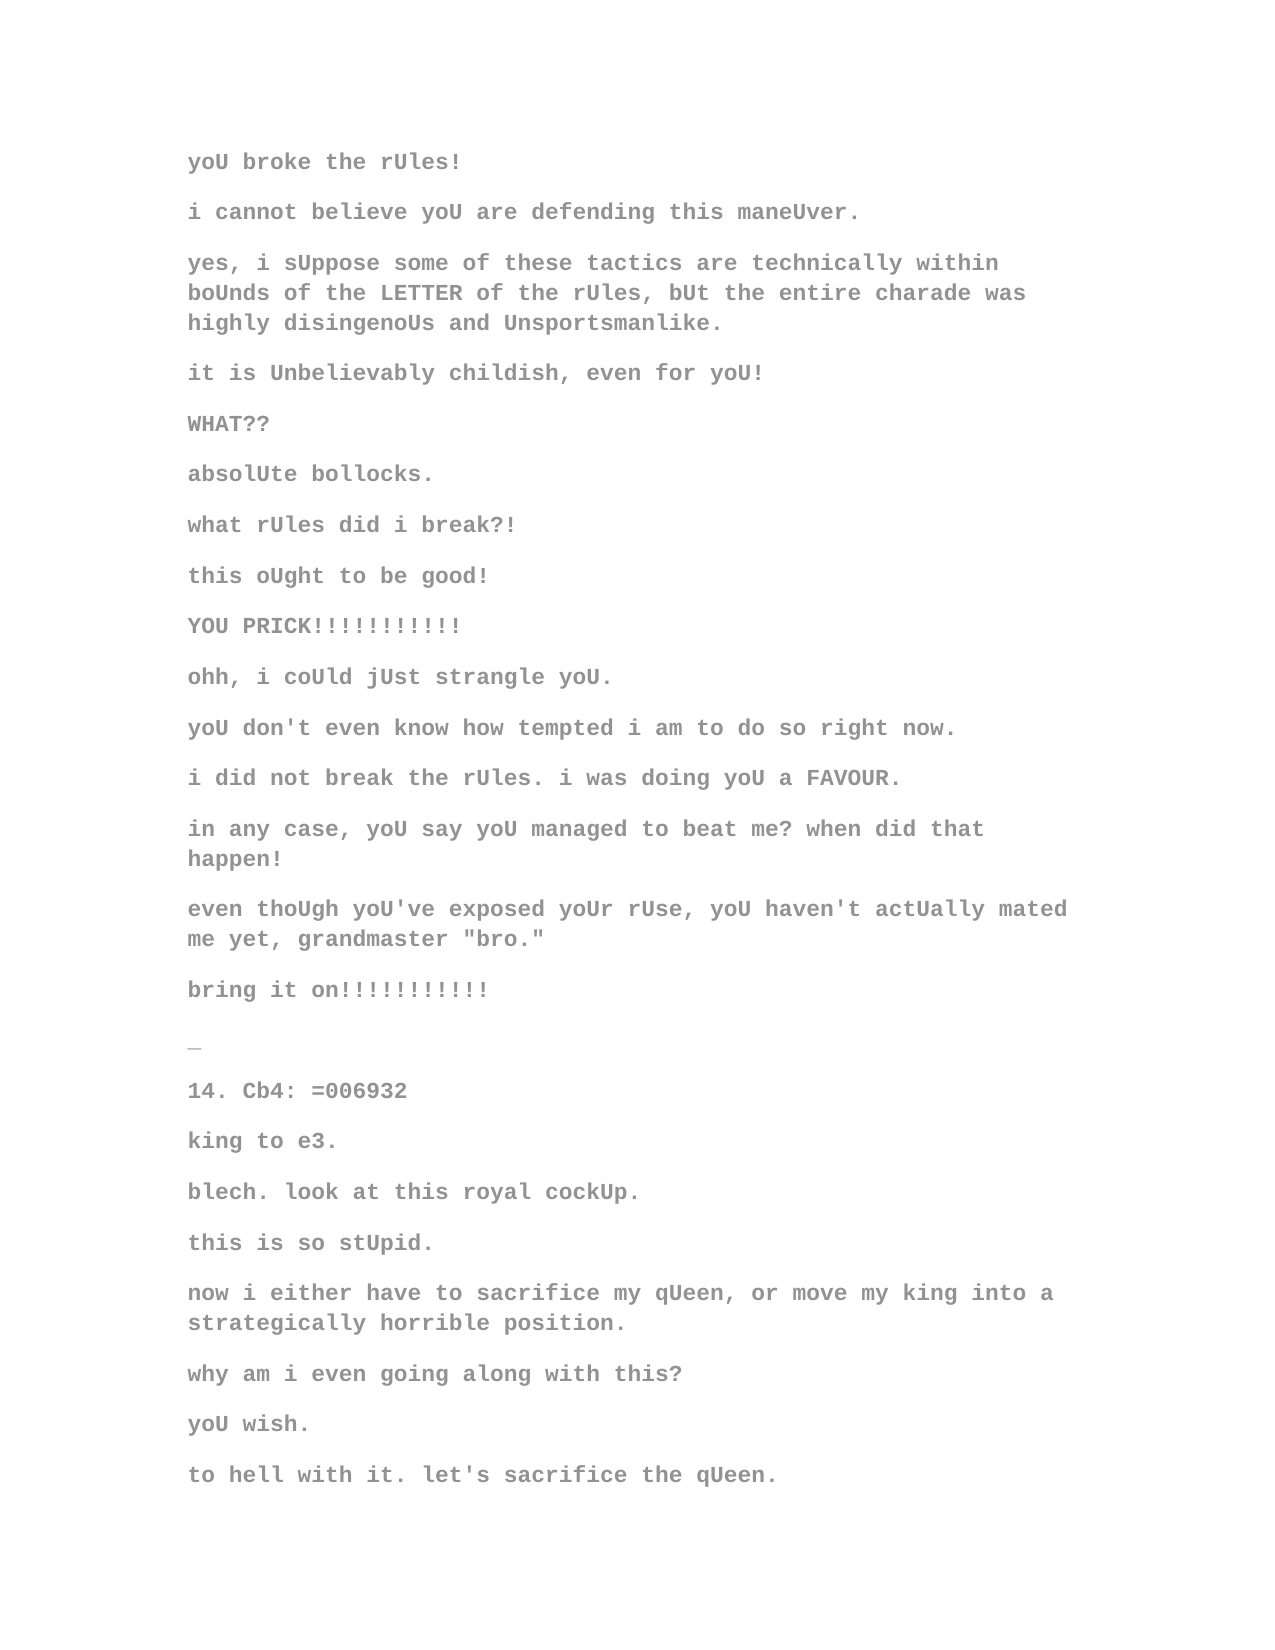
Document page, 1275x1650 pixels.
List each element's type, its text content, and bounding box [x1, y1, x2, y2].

text now i either have to sacrifice my qUeen, or move my king into a strategically horrible position. [187, 1282, 1087, 1337]
text yes, i sUppose some of these tactics are technically within boUnds of the LETTER of the rUles, bUt the entire charade was highly disingenoUs and Unsportsmanlike. [187, 251, 1087, 337]
text WHAT?? [187, 412, 1087, 438]
text ohh, i coUld jUst strangle yoU. [187, 665, 1087, 691]
text why am i even going along with this? [187, 1362, 1087, 1388]
text yoU wish. [187, 1413, 1087, 1439]
text even thoUgh yoU've exposed yoUr rUse, yoU haven't actUally mated me yet, grandmaster "bro." [187, 897, 1087, 953]
text i cannot believe yoU are defending this maneUver. [187, 201, 1087, 227]
text to hell with it. let's sacrifice the qUeen. [187, 1463, 1087, 1489]
text king to e3. [187, 1130, 1087, 1156]
text bring it on!!!!!!!!!!! [187, 978, 1087, 1004]
text what rUles did i break?! [187, 513, 1087, 539]
text YOU PRICK!!!!!!!!!!! [187, 614, 1087, 641]
text absolUte bollocks. [187, 463, 1087, 489]
text in any case, yoU say yoU managed to beat me? when did that happen! [187, 817, 1087, 873]
text _ [187, 1028, 1087, 1054]
text this is so stUpid. [187, 1231, 1087, 1257]
text this oUght to be good! [187, 564, 1087, 590]
text yoU broke the rUles! [187, 150, 1087, 176]
text 14. Cb4: =006932 [187, 1079, 1087, 1105]
text blech. look at this royal cockUp. [187, 1180, 1087, 1206]
text yoU don't even know how tempted i am to do so right now. [187, 716, 1087, 742]
text i did not break the rUles. i was doing yoU a FAVOUR. [187, 766, 1087, 792]
text it is Unbelievably childish, even for yoU! [187, 361, 1087, 387]
